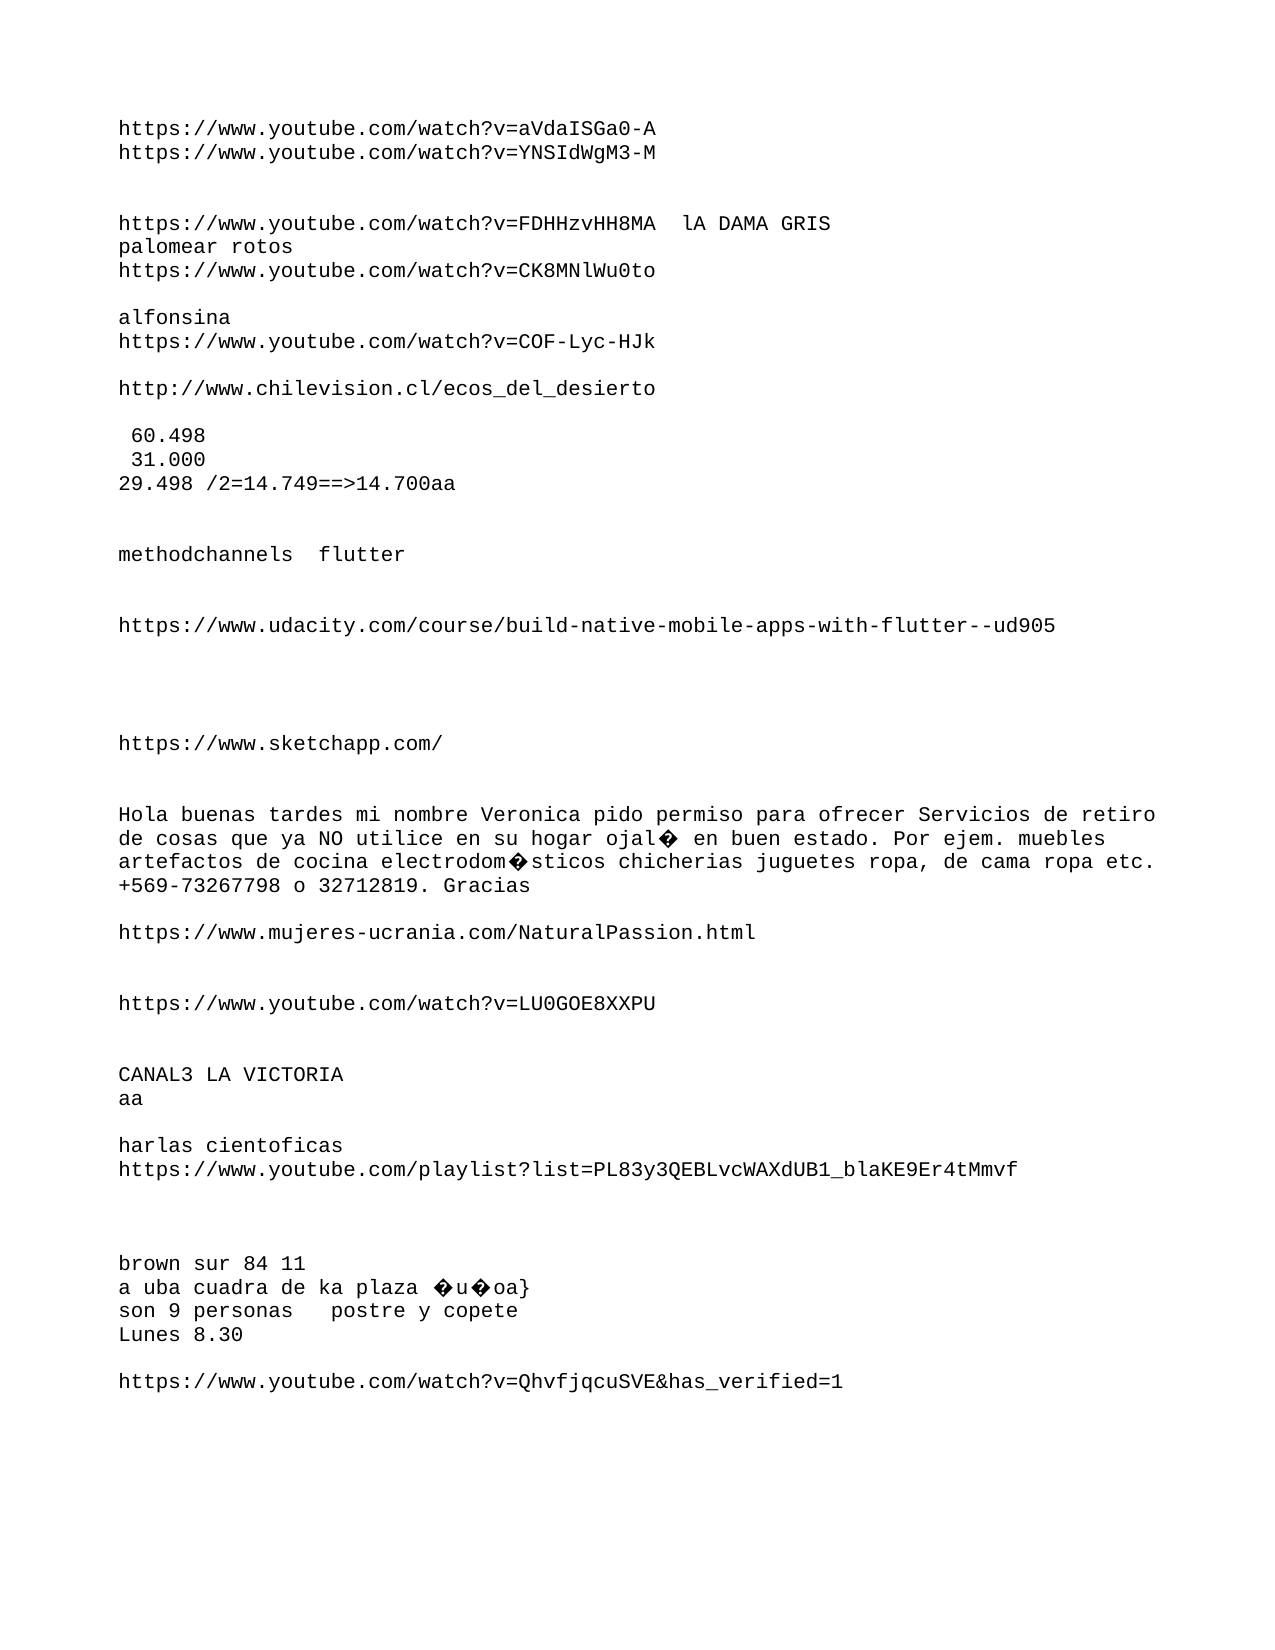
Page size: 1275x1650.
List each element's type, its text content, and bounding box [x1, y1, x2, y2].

text https://www.youtube.com/watch?v=COF-Lyc-HJk [118, 331, 1157, 354]
text alfonsina [118, 307, 1157, 331]
text Hola buenas tardes mi nombre Veronica pido permiso para ofrecer Servicios de retiro de cosas que ya NO utilice en su hogar ojal� en buen estado. Por ejem. muebles artefactos de cocina electrodom�sticos chicherias juguetes ropa, de cama ropa etc. +569-73267798 o 32712819. Gracias [118, 804, 1157, 898]
text 31.000 [118, 449, 1157, 473]
text https://www.youtube.com/watch?v=aVdaISGa0-A [118, 118, 1157, 142]
text brown sur 84 11 [118, 1253, 1157, 1277]
text CANAL3 LA VICTORIA [118, 1064, 1157, 1088]
text Lunes 8.30 [118, 1324, 1157, 1348]
text 60.498 [118, 426, 1157, 449]
text https://www.udacity.com/course/build-native-mobile-apps-with-flutter--ud905 [118, 615, 1157, 638]
text 29.498 /2=14.749==>14.700aa [118, 473, 1157, 496]
text http://www.chilevision.cl/ecos_del_desierto [118, 378, 1157, 402]
text harlas cientoficas [118, 1135, 1157, 1158]
text https://www.sketchapp.com/ [118, 733, 1157, 757]
text https://www.youtube.com/watch?v=QhvfjqcuSVE&has_verified=1 [118, 1371, 1157, 1395]
text https://www.mujeres-ucrania.com/NaturalPassion.html [118, 922, 1157, 946]
text https://www.youtube.com/watch?v=FDHHzvHH8MA lA DAMA GRIS [118, 213, 1157, 236]
text son 9 personas postre y copete [118, 1300, 1157, 1324]
text https://www.youtube.com/watch?v=CK8MNlWu0to [118, 260, 1157, 284]
text methodchannels flutter [118, 544, 1157, 567]
text palomear rotos [118, 236, 1157, 260]
text https://www.youtube.com/playlist?list=PL83y3QEBLvcWAXdUB1_blaKE9Er4tMmvf [118, 1158, 1157, 1182]
text a uba cuadra de ka plaza �u�oa} [118, 1277, 1157, 1300]
text https://www.youtube.com/watch?v=LU0GOE8XXPU [118, 993, 1157, 1017]
text https://www.youtube.com/watch?v=YNSIdWgM3-M [118, 142, 1157, 165]
text aa [118, 1088, 1157, 1111]
